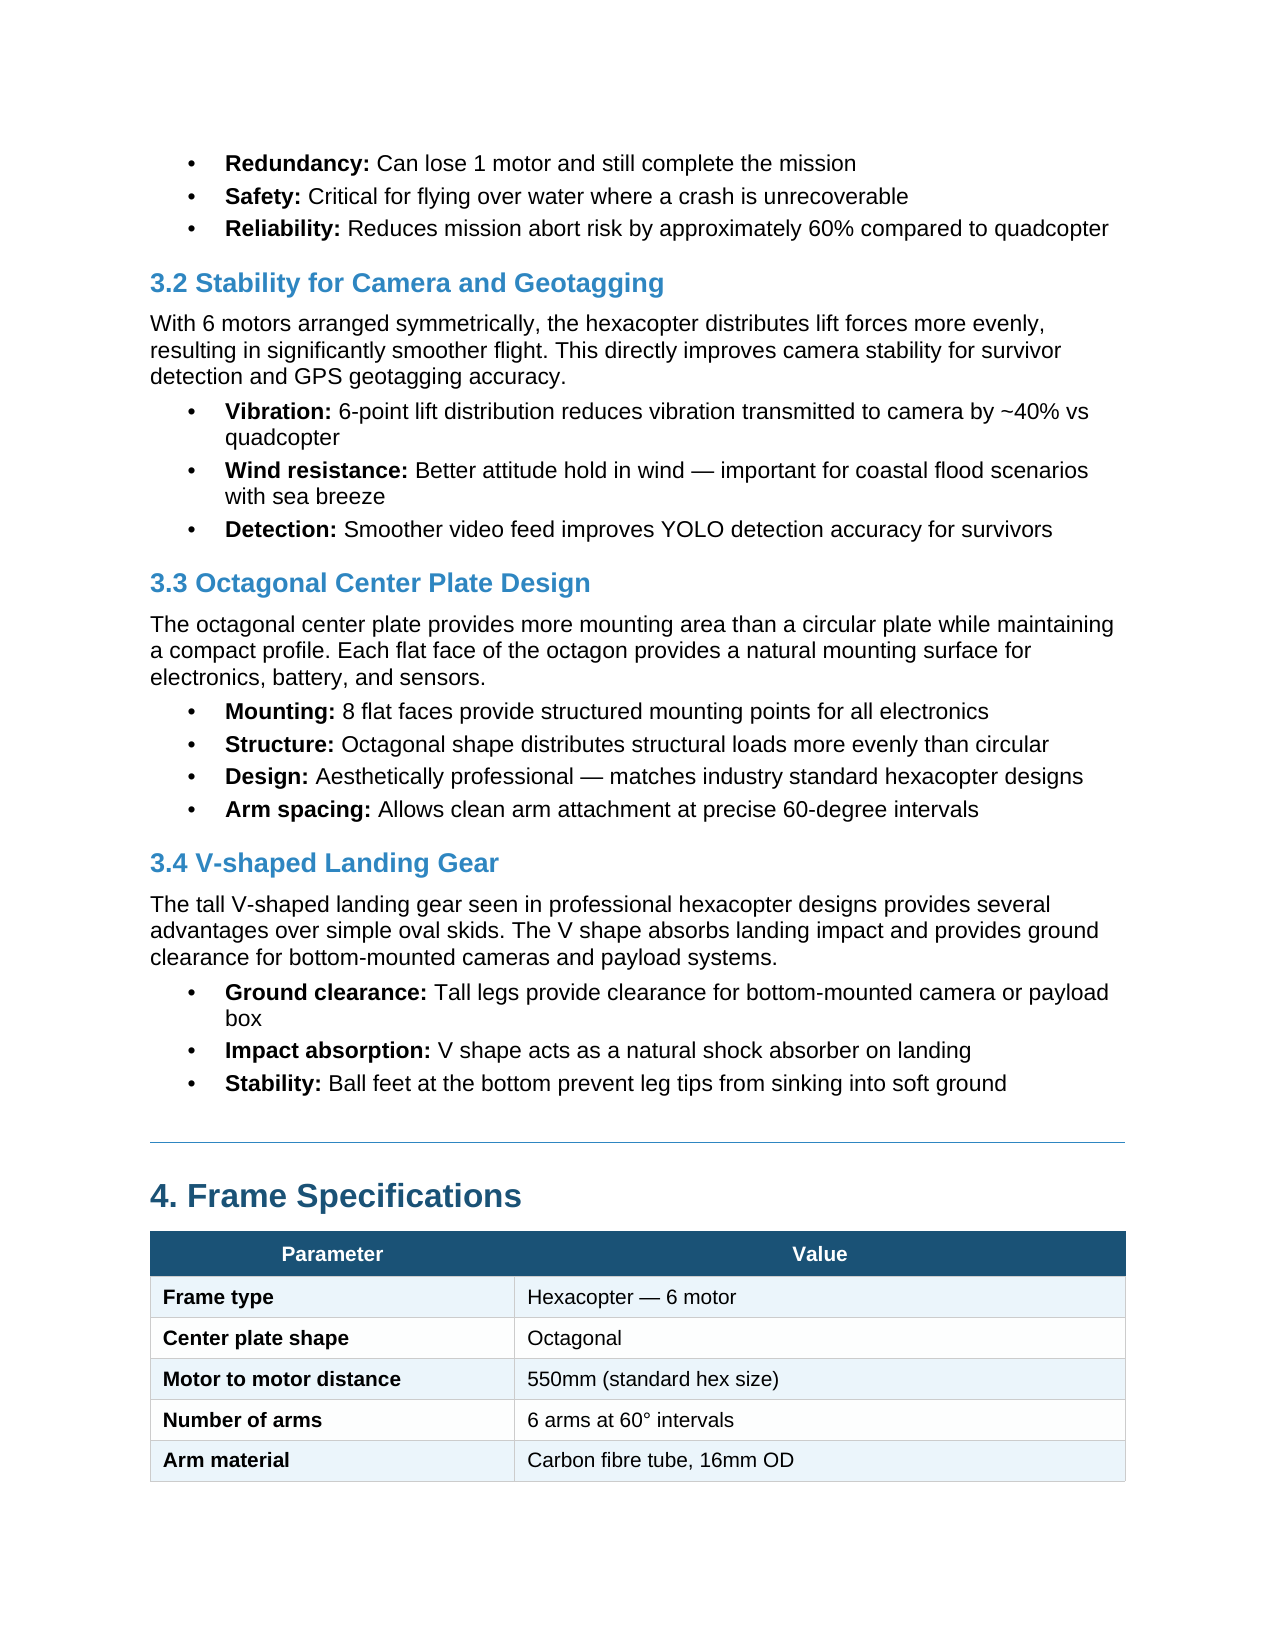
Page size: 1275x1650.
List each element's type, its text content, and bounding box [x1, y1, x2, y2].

table_cell Motor to motor distance [151, 1359, 514, 1399]
table_cell 550mm (standard hex size) [515, 1359, 1125, 1399]
list Impact absorption: V shape acts as a natural shock absorber on landing [187, 1037, 1125, 1064]
text The octagonal center plate provides more mounting area than a circular plate while maintaining a compact profile. Each flat face of the octagon provides a natural mounting surface for electronics, battery, and sensors. [150, 611, 1125, 690]
list Reliability: Reduces mission abort risk by approximately 60% compared to quadcopter [187, 215, 1125, 242]
table_cell Frame type [151, 1277, 514, 1317]
list Wind resistance: Better attitude hold in wind — important for coastal flood scenarios with sea breeze [187, 457, 1125, 509]
table_header Parameter [151, 1232, 514, 1276]
list Vibration: 6-point lift distribution reduces vibration transmitted to camera by ~40% vs quadcopter [187, 398, 1125, 450]
list Design: Aesthetically professional — matches industry standard hexacopter designs [187, 763, 1125, 790]
table_cell Center plate shape [151, 1318, 514, 1358]
list Detection: Smoother video feed improves YOLO detection accuracy for survivors [187, 516, 1125, 542]
list Arm spacing: Allows clean arm attachment at precise 60-degree intervals [187, 796, 1125, 822]
list Stability: Ball feet at the bottom prevent leg tips from sinking into soft ground [187, 1070, 1125, 1096]
subtitle 3.4 V-shaped Landing Gear [150, 847, 1125, 878]
text With 6 motors arranged symmetrically, the hexacopter distributes lift forces more evenly, resulting in significantly smoother flight. This directly improves camera stability for survivor detection and GPS geotagging accuracy. [150, 310, 1125, 389]
table_header Value [515, 1232, 1125, 1276]
subtitle 3.2 Stability for Camera and Geotagging [150, 267, 1125, 298]
table_cell Number of arms [151, 1400, 514, 1440]
list Redundancy: Can lose 1 motor and still complete the mission [187, 150, 1125, 176]
list Mounting: 8 flat faces provide structured mounting points for all electronics [187, 698, 1125, 724]
list Safety: Critical for flying over water where a crash is unrecoverable [187, 183, 1125, 209]
subtitle 3.3 Octagonal Center Plate Design [150, 567, 1125, 598]
table_cell Hexacopter — 6 motor [515, 1277, 1125, 1317]
subtitle 4. Frame Specifications [150, 1176, 1125, 1215]
list Ground clearance: Tall legs provide clearance for bottom-mounted camera or payload box [187, 978, 1125, 1031]
table_cell 6 arms at 60° intervals [515, 1400, 1125, 1440]
table_cell Octagonal [515, 1318, 1125, 1358]
text The tall V-shaped landing gear seen in professional hexacopter designs provides several advantages over simple oval skids. The V shape absorbs landing impact and provides ground clearance for bottom-mounted cameras and payload systems. [150, 891, 1125, 970]
list Structure: Octagonal shape distributes structural loads more evenly than circular [187, 731, 1125, 757]
table_cell Arm material [151, 1441, 514, 1481]
table_cell Carbon fibre tube, 16mm OD [515, 1441, 1125, 1481]
